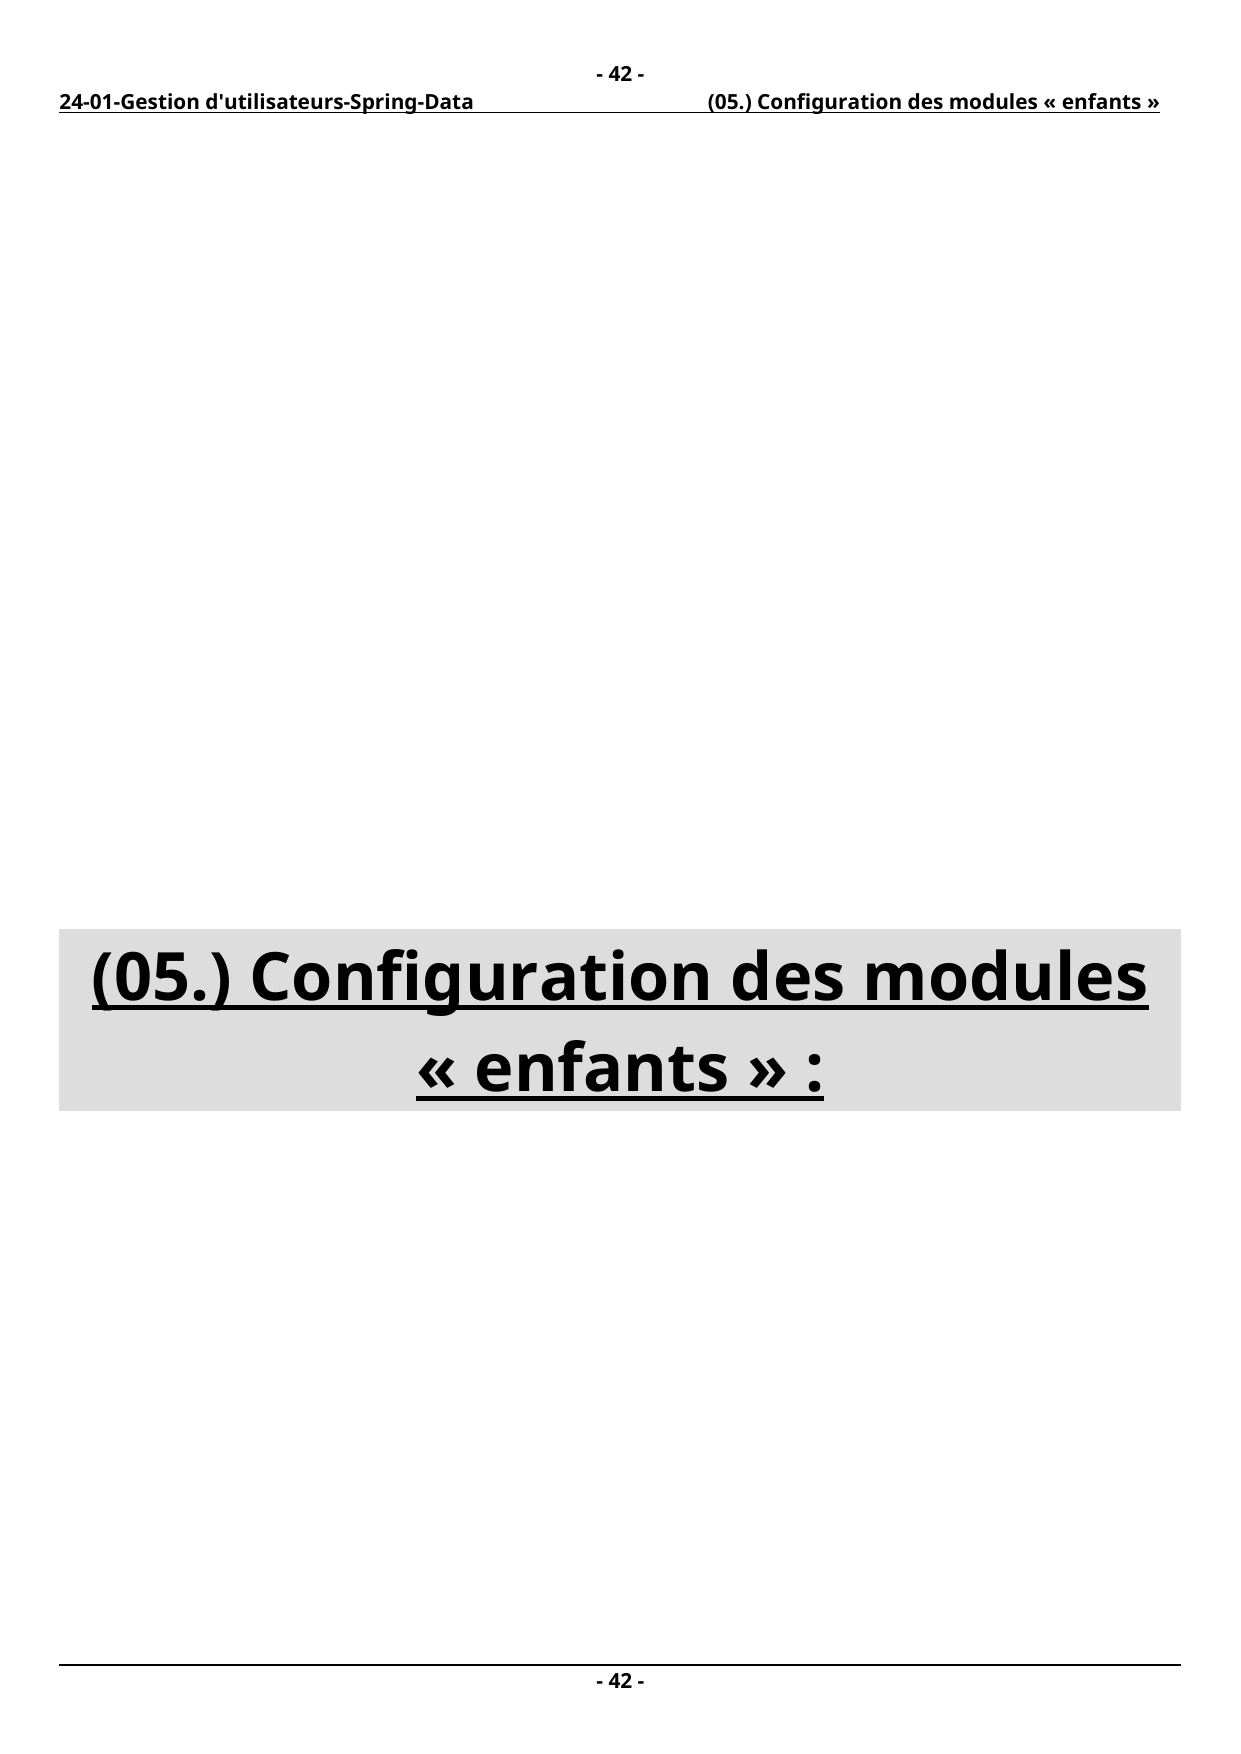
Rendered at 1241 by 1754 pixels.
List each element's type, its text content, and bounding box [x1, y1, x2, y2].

list (05.) Configuration des modules « enfants » : [59, 929, 1181, 1111]
